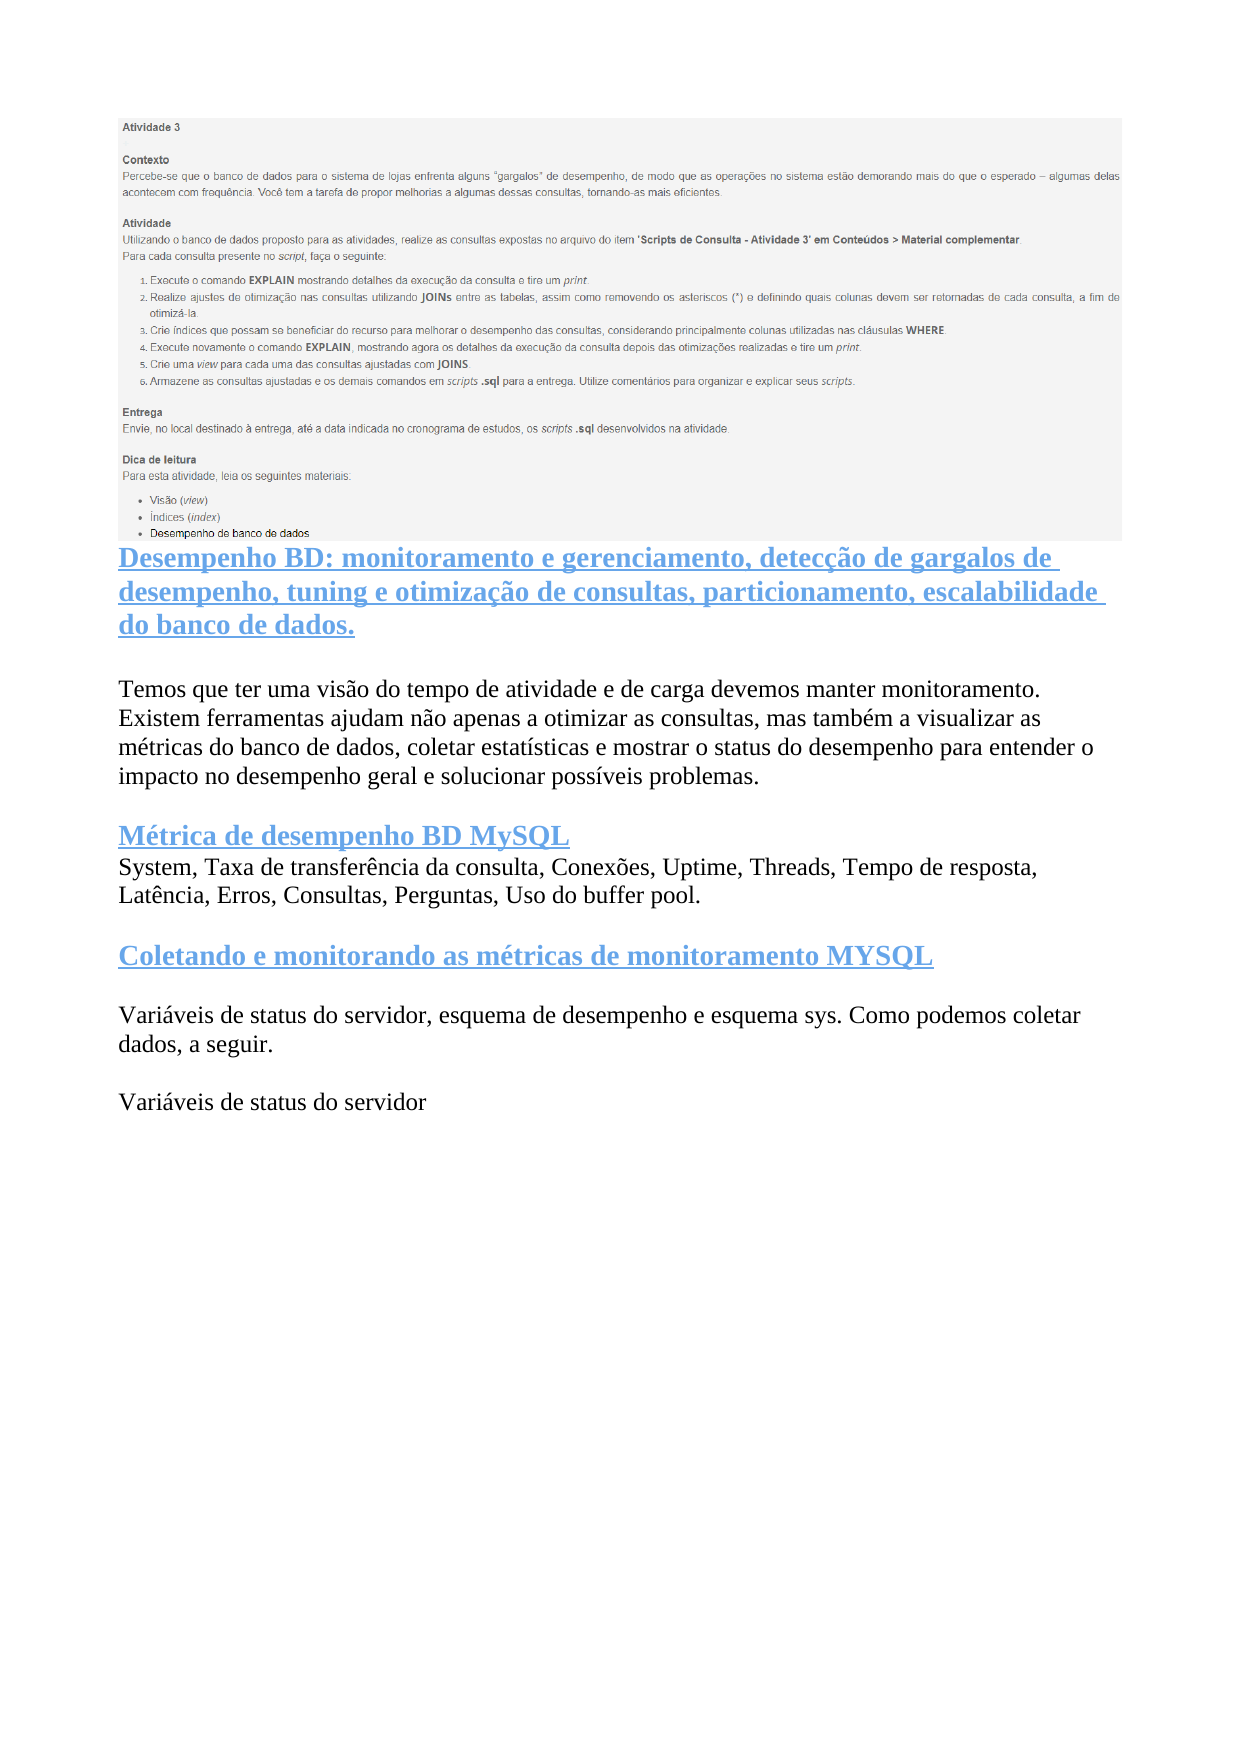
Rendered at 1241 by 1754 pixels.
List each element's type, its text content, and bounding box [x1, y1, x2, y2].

text Desempenho BD: monitoramento e gerenciamento, detecção de gargalos de desempenho, tuning e otimização de consultas, particionamento, escalabilidade do banco de dados. [118, 541, 1122, 641]
text Variáveis de status do servidor [118, 1087, 1122, 1115]
picture [118, 118, 1123, 541]
text Temos que ter uma visão do tempo de atividade e de carga devemos manter monitoramento. Existem ferramentas ajudam não apenas a otimizar as consultas, mas também a visualizar as métricas do banco de dados, coletar estatísticas e mostrar o status do desempenho para entender o impacto no desempenho geral e solucionar possíveis problemas. [118, 674, 1122, 789]
text System, Taxa de transferência da consulta, Conexões, Uptime, Threads, Tempo de resposta, Latência, Erros, Consultas, Perguntas, Uso do buffer pool. [118, 852, 1122, 909]
text Variáveis de status do servidor, esquema de desempenho e esquema sys. Como podemos coletar dados, a seguir. [118, 1000, 1122, 1058]
text Coletando e monitorando as métricas de monitoramento MYSQL [118, 938, 1122, 972]
text Métrica de desempenho BD MySQL [118, 818, 1122, 852]
